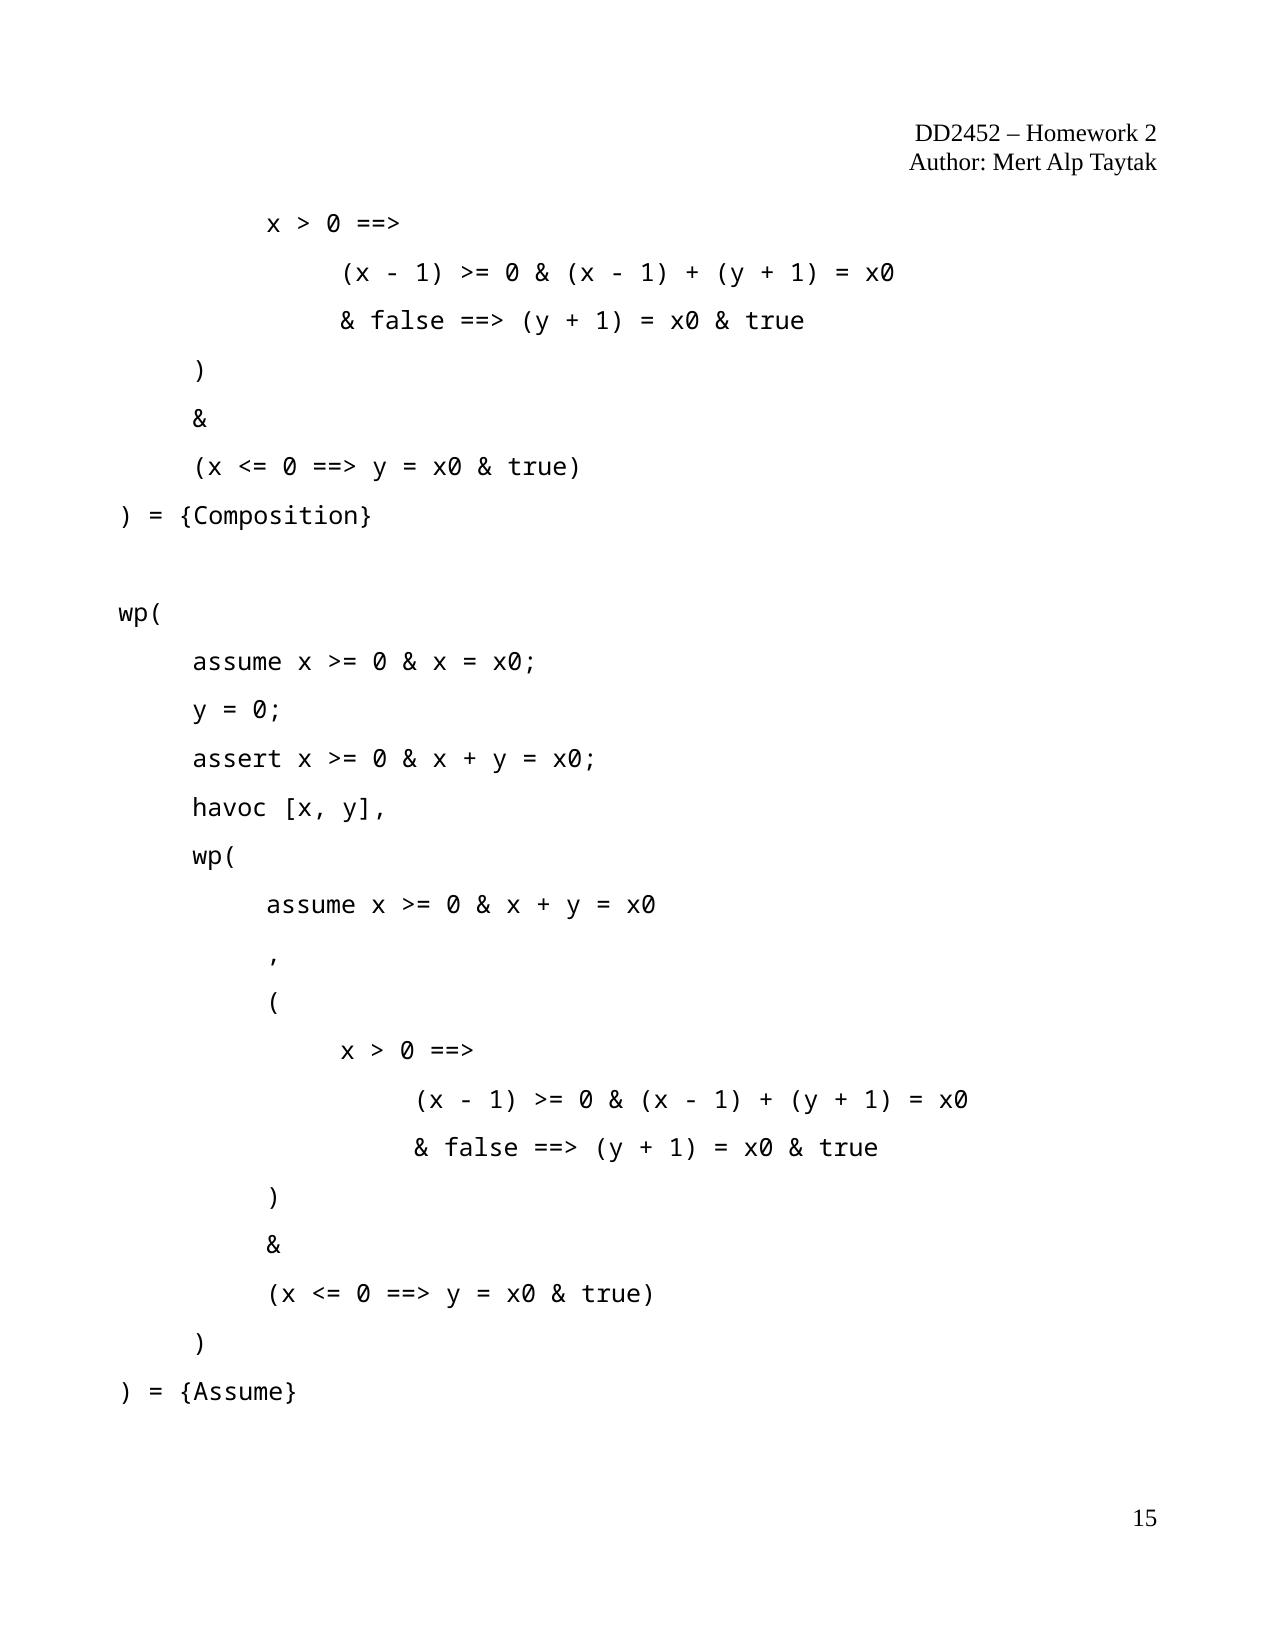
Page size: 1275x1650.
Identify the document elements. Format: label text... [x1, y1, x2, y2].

text (x - 1) >= 0 & (x - 1) + (y + 1) = x0 [118, 254, 1157, 288]
text & false ==> (y + 1) = x0 & true [118, 1130, 1157, 1164]
text x > 0 ==> [118, 1033, 1157, 1067]
text & [118, 400, 1157, 434]
text assume x >= 0 & x + y = x0 [118, 887, 1157, 921]
text ) = {Assume} [118, 1373, 1157, 1407]
text wp( [118, 838, 1157, 872]
text havoc [x, y], [118, 789, 1157, 823]
text ( [118, 984, 1157, 1018]
text y = 0; [118, 692, 1157, 726]
text & false ==> (y + 1) = x0 & true [118, 303, 1157, 337]
text ) [118, 1178, 1157, 1213]
text wp( [118, 595, 1157, 629]
text assert x >= 0 & x + y = x0; [118, 741, 1157, 775]
text ) [118, 1324, 1157, 1358]
text assume x >= 0 & x = x0; [118, 643, 1157, 677]
text & [118, 1227, 1157, 1261]
text , [118, 935, 1157, 969]
text (x <= 0 ==> y = x0 & true) [118, 449, 1157, 483]
text (x <= 0 ==> y = x0 & true) [118, 1276, 1157, 1310]
text ) [118, 352, 1157, 386]
text x > 0 ==> [118, 206, 1157, 240]
text ) = {Composition} [118, 497, 1157, 532]
text (x - 1) >= 0 & (x - 1) + (y + 1) = x0 [118, 1081, 1157, 1115]
